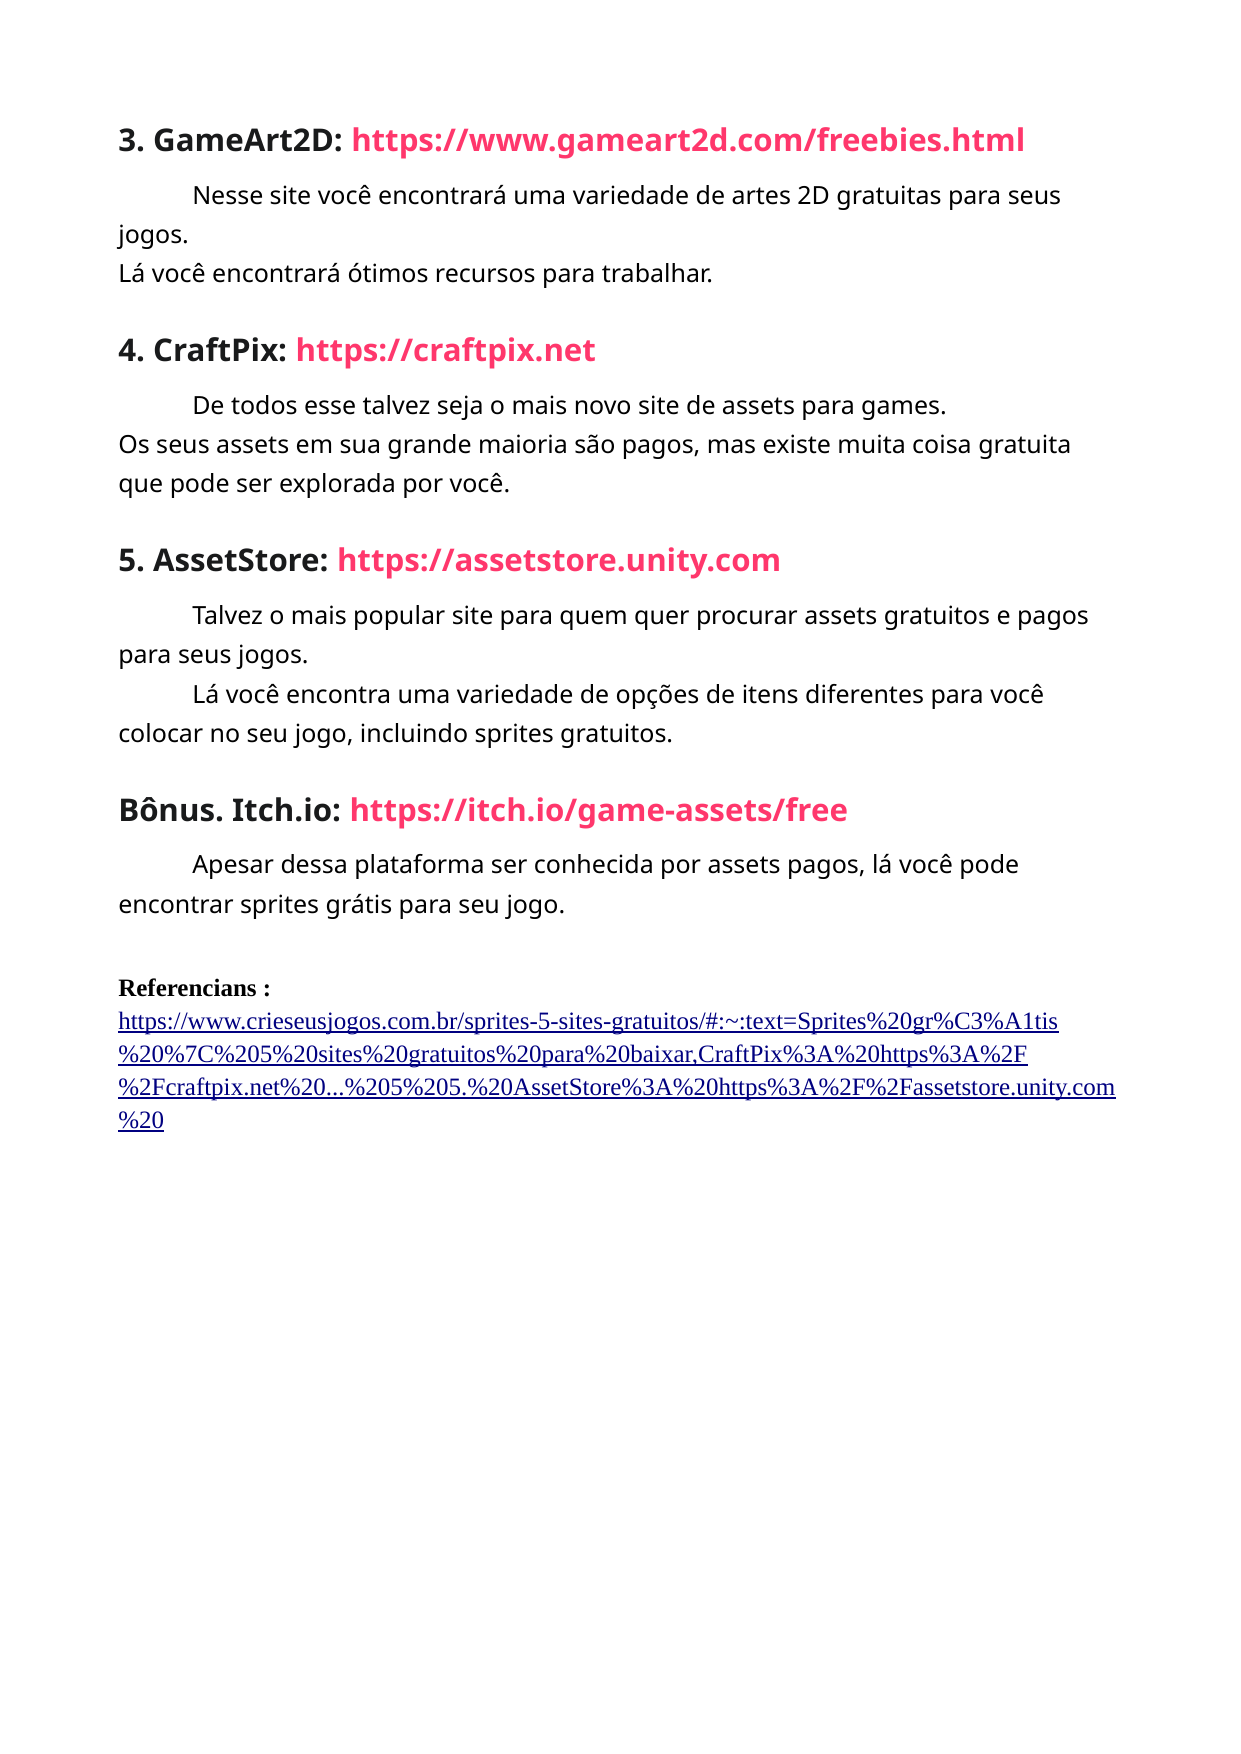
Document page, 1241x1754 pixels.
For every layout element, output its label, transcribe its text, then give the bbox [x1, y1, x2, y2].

text Lá você encontra uma variedade de opções de itens diferentes para você colocar no seu jogo, incluindo sprites gratuitos. [118, 676, 1122, 749]
subtitle 3. GameArt2D: https://www.gameart2d.com/freebies.html [118, 118, 1122, 161]
text Nesse site você encontrará uma variedade de artes 2D gratuitas para seus jogos. [118, 178, 1122, 251]
subtitle Bônus. Itch.io: https://itch.io/game-assets/free [118, 788, 1122, 830]
text Referencians : https://www.crieseusjogos.com.br/sprites-5-sites-gratuitos/#:~:text=Sprites%20gr%C3%A1tis%20%7C%205%20sites%20gratuitos%20para%20baixar,CraftPix%3A%20https%3A%2F%2Fcraftpix.net%20...%205%205.%20AssetStore%3A%20https%3A%2F%2Fassetstore.unity.com%20 [118, 973, 1122, 1134]
subtitle 4. CraftPix: https://craftpix.net [118, 328, 1122, 371]
subtitle 5. AssetStore: https://assetstore.unity.com [118, 538, 1122, 581]
text Lá você encontrará ótimos recursos para trabalhar. [118, 256, 1122, 290]
text Apesar dessa plataforma ser conhecida por assets pagos, lá você pode encontrar sprites grátis para seu jogo. [118, 847, 1122, 920]
text Os seus assets em sua grande maioria são pagos, mas existe muita coisa gratuita que pode ser explorada por você. [118, 427, 1122, 500]
text Talvez o mais popular site para quem quer procurar assets gratuitos e pagos para seus jogos. [118, 598, 1122, 671]
text De todos esse talvez seja o mais novo site de assets para games. [118, 388, 1122, 422]
